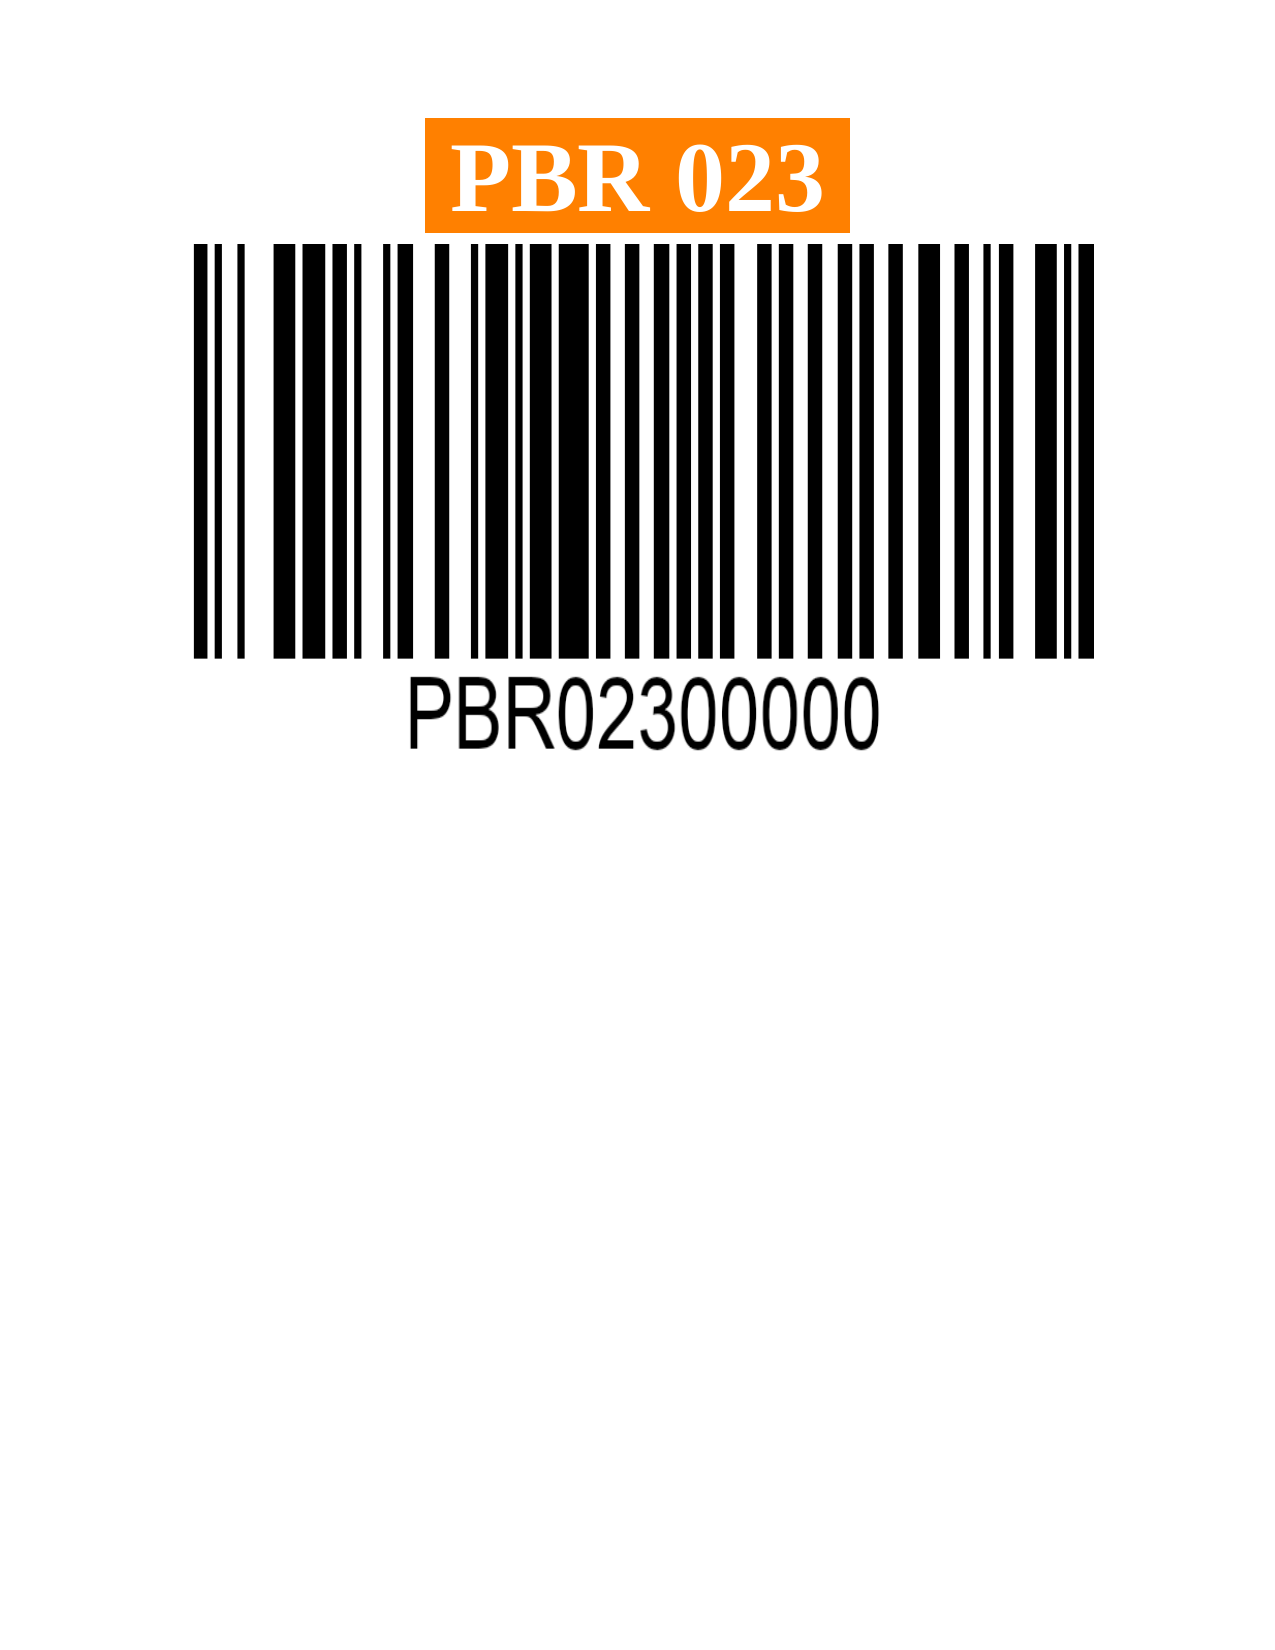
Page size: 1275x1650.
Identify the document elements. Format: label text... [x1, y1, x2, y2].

picture [193, 244, 1094, 770]
text PBR 023 [118, 118, 1157, 233]
